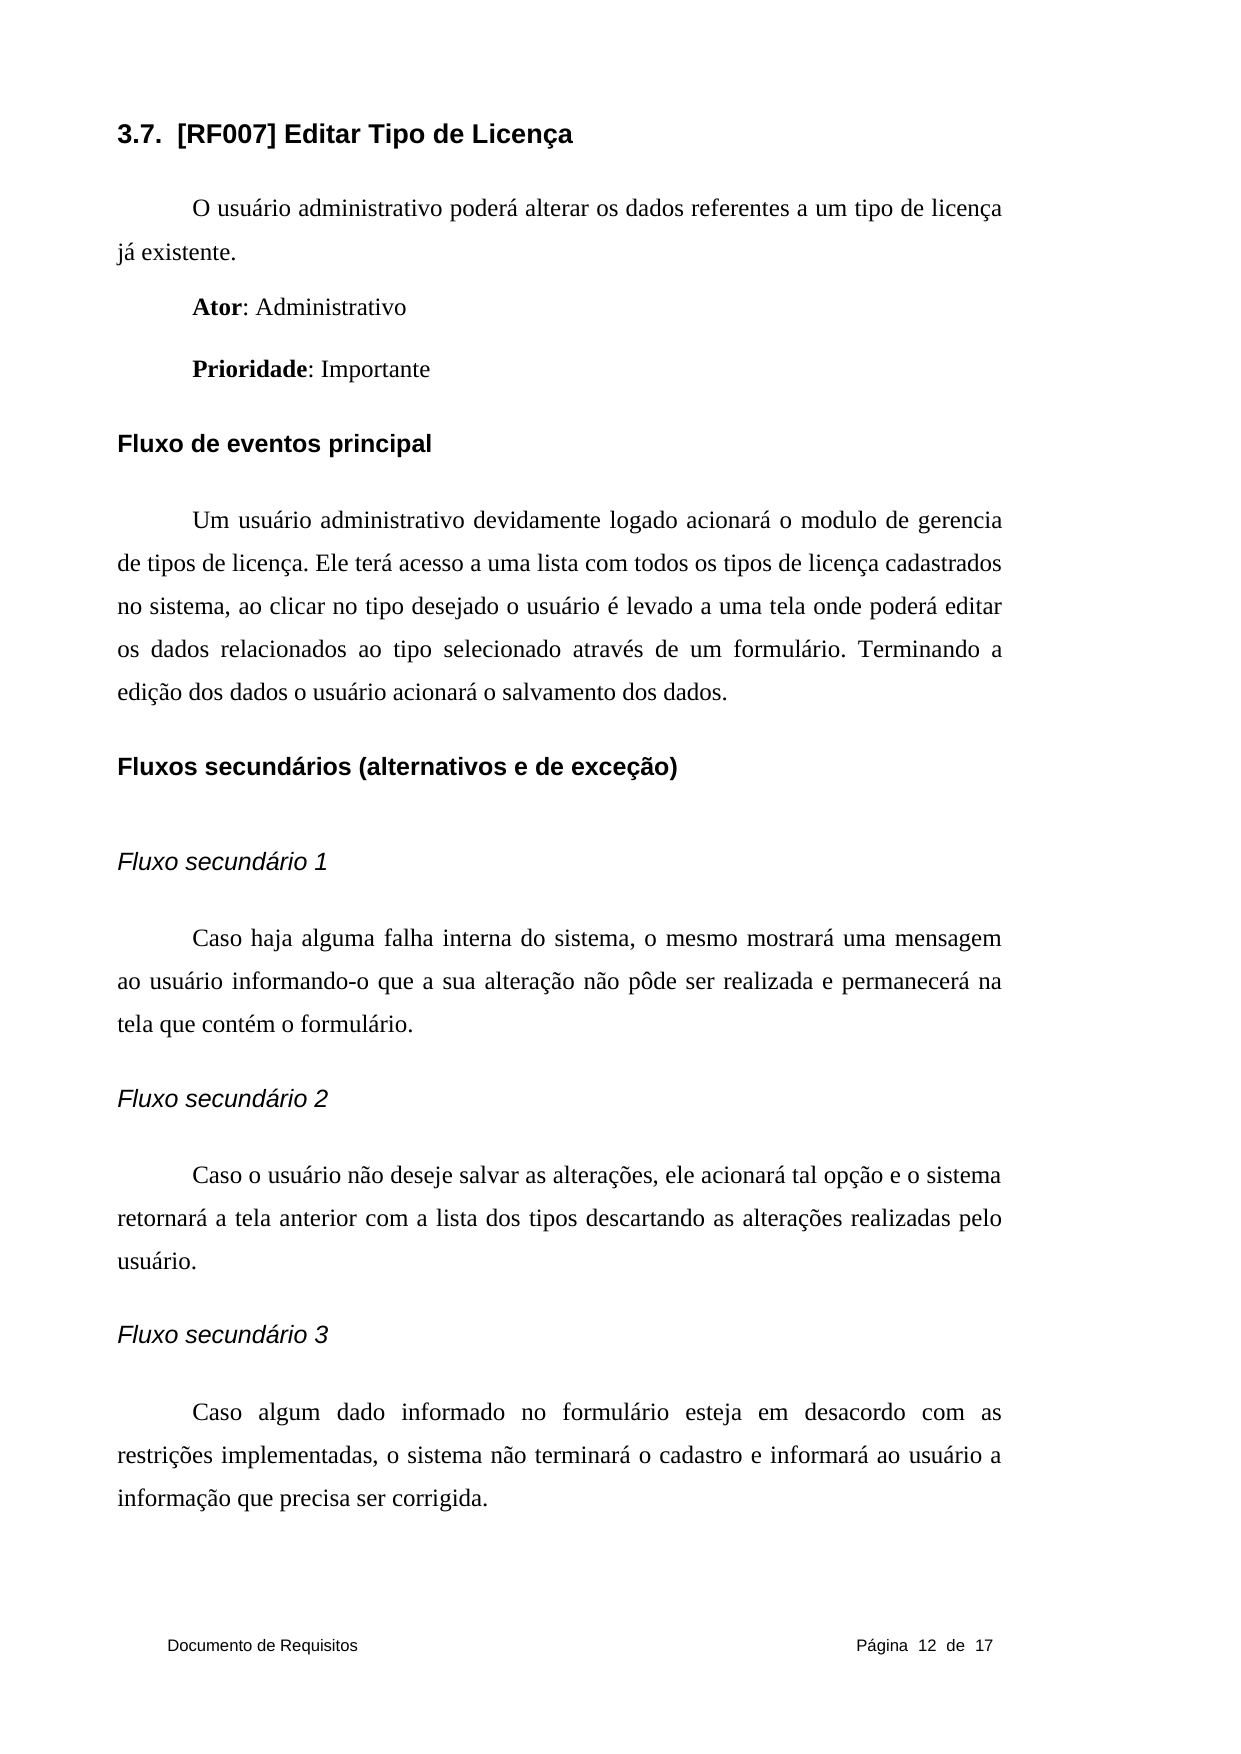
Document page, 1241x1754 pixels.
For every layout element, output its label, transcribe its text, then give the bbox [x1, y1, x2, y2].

subtitle Fluxo de eventos principal [117, 428, 1003, 457]
text Caso o usuário não deseje salvar as alterações, ele acionará tal opção e o sistema retornará a tela anterior com a lista dos tipos descartando as alterações realizadas pelo usuário. [117, 1160, 1003, 1275]
text O usuário administrativo poderá alterar os dados referentes a um tipo de licença já existente. [117, 193, 1003, 265]
text Ator: Administrativo [117, 292, 1003, 321]
subtitle Fluxo secundário 3 [117, 1320, 1003, 1349]
subtitle Fluxo secundário 2 [117, 1083, 1003, 1112]
text Prioridade: Importante [117, 354, 1003, 383]
subtitle [RF007] Editar Tipo de Licença [117, 118, 1003, 150]
text Caso algum dado informado no formulário esteja em desacordo com as restrições implementadas, o sistema não terminará o cadastro e informará ao usuário a informação que precisa ser corrigida. [117, 1397, 1003, 1512]
subtitle Fluxos secundários (alternativos e de exceção) [117, 752, 1003, 780]
text Caso haja alguma falha interna do sistema, o mesmo mostrará uma mensagem ao usuário informando-o que a sua alteração não pôde ser realizada e permanecerá na tela que contém o formulário. [117, 923, 1003, 1038]
subtitle Fluxo secundário 1 [117, 847, 1003, 875]
text Um usuário administrativo devidamente logado acionará o modulo de gerencia de tipos de licença. Ele terá acesso a uma lista com todos os tipos de licença cadastrados no sistema, ao clicar no tipo desejado o usuário é levado a uma tela onde poderá editar os dados relacionados ao tipo selecionado através de um formulário. Terminando a edição dos dados o usuário acionará o salvamento dos dados. [117, 505, 1003, 706]
